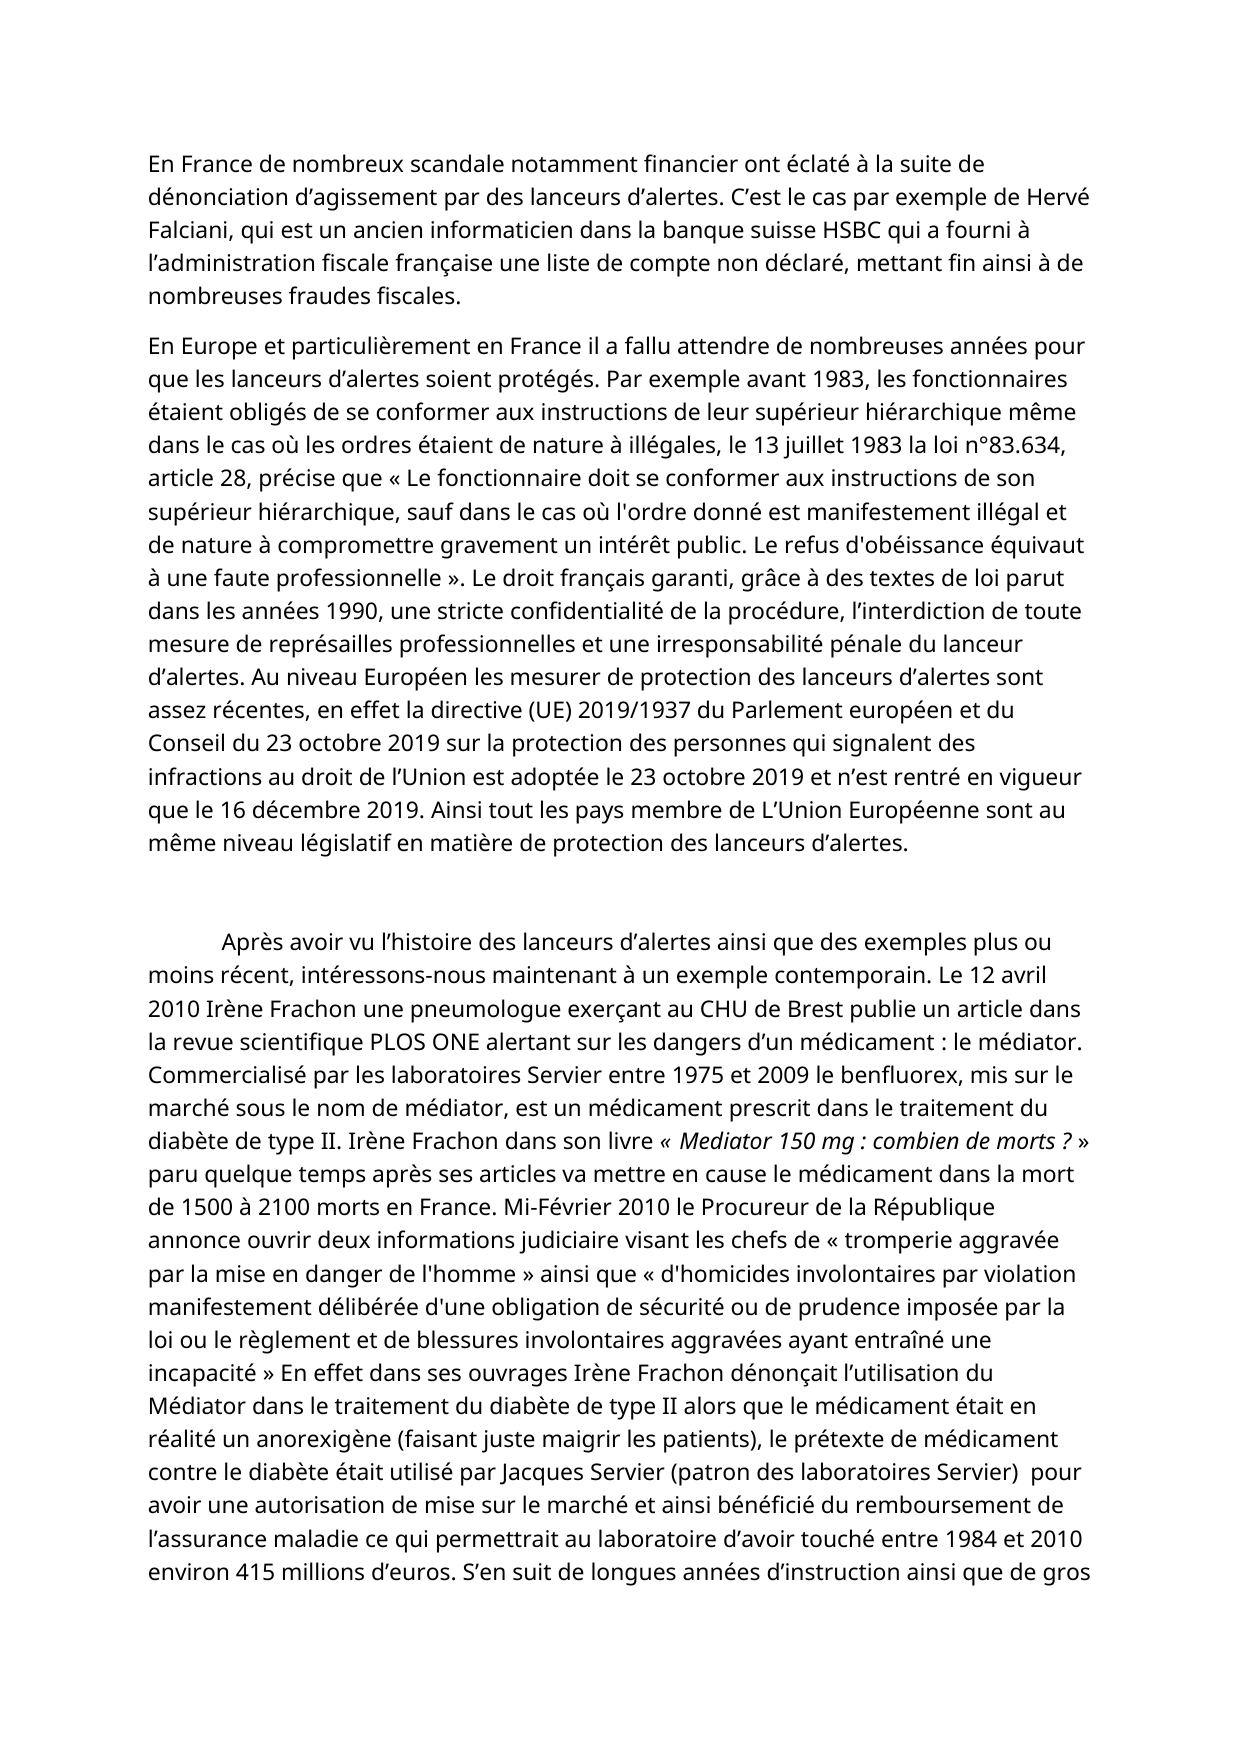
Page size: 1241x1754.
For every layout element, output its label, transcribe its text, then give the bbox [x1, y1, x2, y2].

text En France de nombreux scandale notamment financier ont éclaté à la suite de dénonciation d’agissement par des lanceurs d’alertes. C’est le cas par exemple de Hervé Falciani, qui est un ancien informaticien dans la banque suisse HSBC qui a fourni à l’administration fiscale française une liste de compte non déclaré, mettant fin ainsi à de nombreuses fraudes fiscales. [148, 148, 1093, 311]
text En Europe et particulièrement en France il a fallu attendre de nombreuses années pour que les lanceurs d’alertes soient protégés. Par exemple avant 1983, les fonctionnaires étaient obligés de se conformer aux instructions de leur supérieur hiérarchique même dans le cas où les ordres étaient de nature à illégales, le 13 juillet 1983 la loi n°83.634, article 28, précise que « Le fonctionnaire doit se conformer aux instructions de son supérieur hiérarchique, sauf dans le cas où l'ordre donné est manifestement illégal et de nature à compromettre gravement un intérêt public. Le refus d'obéissance équivaut à une faute professionnelle ». Le droit français garanti, grâce à des textes de loi parut dans les années 1990, une stricte confidentialité de la procédure, l’interdiction de toute mesure de représailles professionnelles et une irresponsabilité pénale du lanceur d’alertes. Au niveau Européen les mesurer de protection des lanceurs d’alertes sont assez récentes, en effet la directive (UE) 2019/1937 du Parlement européen et du Conseil du 23 octobre 2019 sur la protection des personnes qui signalent des infractions au droit de l’Union est adoptée le 23 octobre 2019 et n’est rentré en vigueur que le 16 décembre 2019. Ainsi tout les pays membre de L’Union Européenne sont au même niveau législatif en matière de protection des lanceurs d’alertes. [148, 330, 1093, 858]
text Après avoir vu l’histoire des lanceurs d’alertes ainsi que des exemples plus ou moins récent, intéressons-nous maintenant à un exemple contemporain. Le 12 avril 2010 Irène Frachon une pneumologue exerçant au CHU de Brest publie un article dans la revue scientifique PLOS ONE alertant sur les dangers d’un médicament : le médiator. Commercialisé par les laboratoires Servier entre 1975 et 2009 le benfluorex, mis sur le marché sous le nom de médiator, est un médicament prescrit dans le traitement du diabète de type II. Irène Frachon dans son livre « Mediator 150 mg : combien de morts ? » paru quelque temps après ses articles va mettre en cause le médicament dans la mort de 1500 à 2100 morts en France. Mi-Février 2010 le Procureur de la République annonce ouvrir deux informations judiciaire visant les chefs de « tromperie aggravée par la mise en danger de l'homme » ainsi que « d'homicides involontaires par violation manifestement délibérée d'une obligation de sécurité ou de prudence imposée par la loi ou le règlement et de blessures involontaires aggravées ayant entraîné une incapacité » En effet dans ses ouvrages Irène Frachon dénonçait l’utilisation du Médiator dans le traitement du diabète de type II alors que le médicament était en réalité un anorexigène (faisant juste maigrir les patients), le prétexte de médicament contre le diabète était utilisé par Jacques Servier (patron des laboratoires Servier) pour avoir une autorisation de mise sur le marché et ainsi bénéficié du remboursement de l’assurance maladie ce qui permettrait au laboratoire d’avoir touché entre 1984 et 2010 environ 415 millions d’euros. S’en suit de longues années d’instruction ainsi que de gros [148, 926, 1093, 1587]
